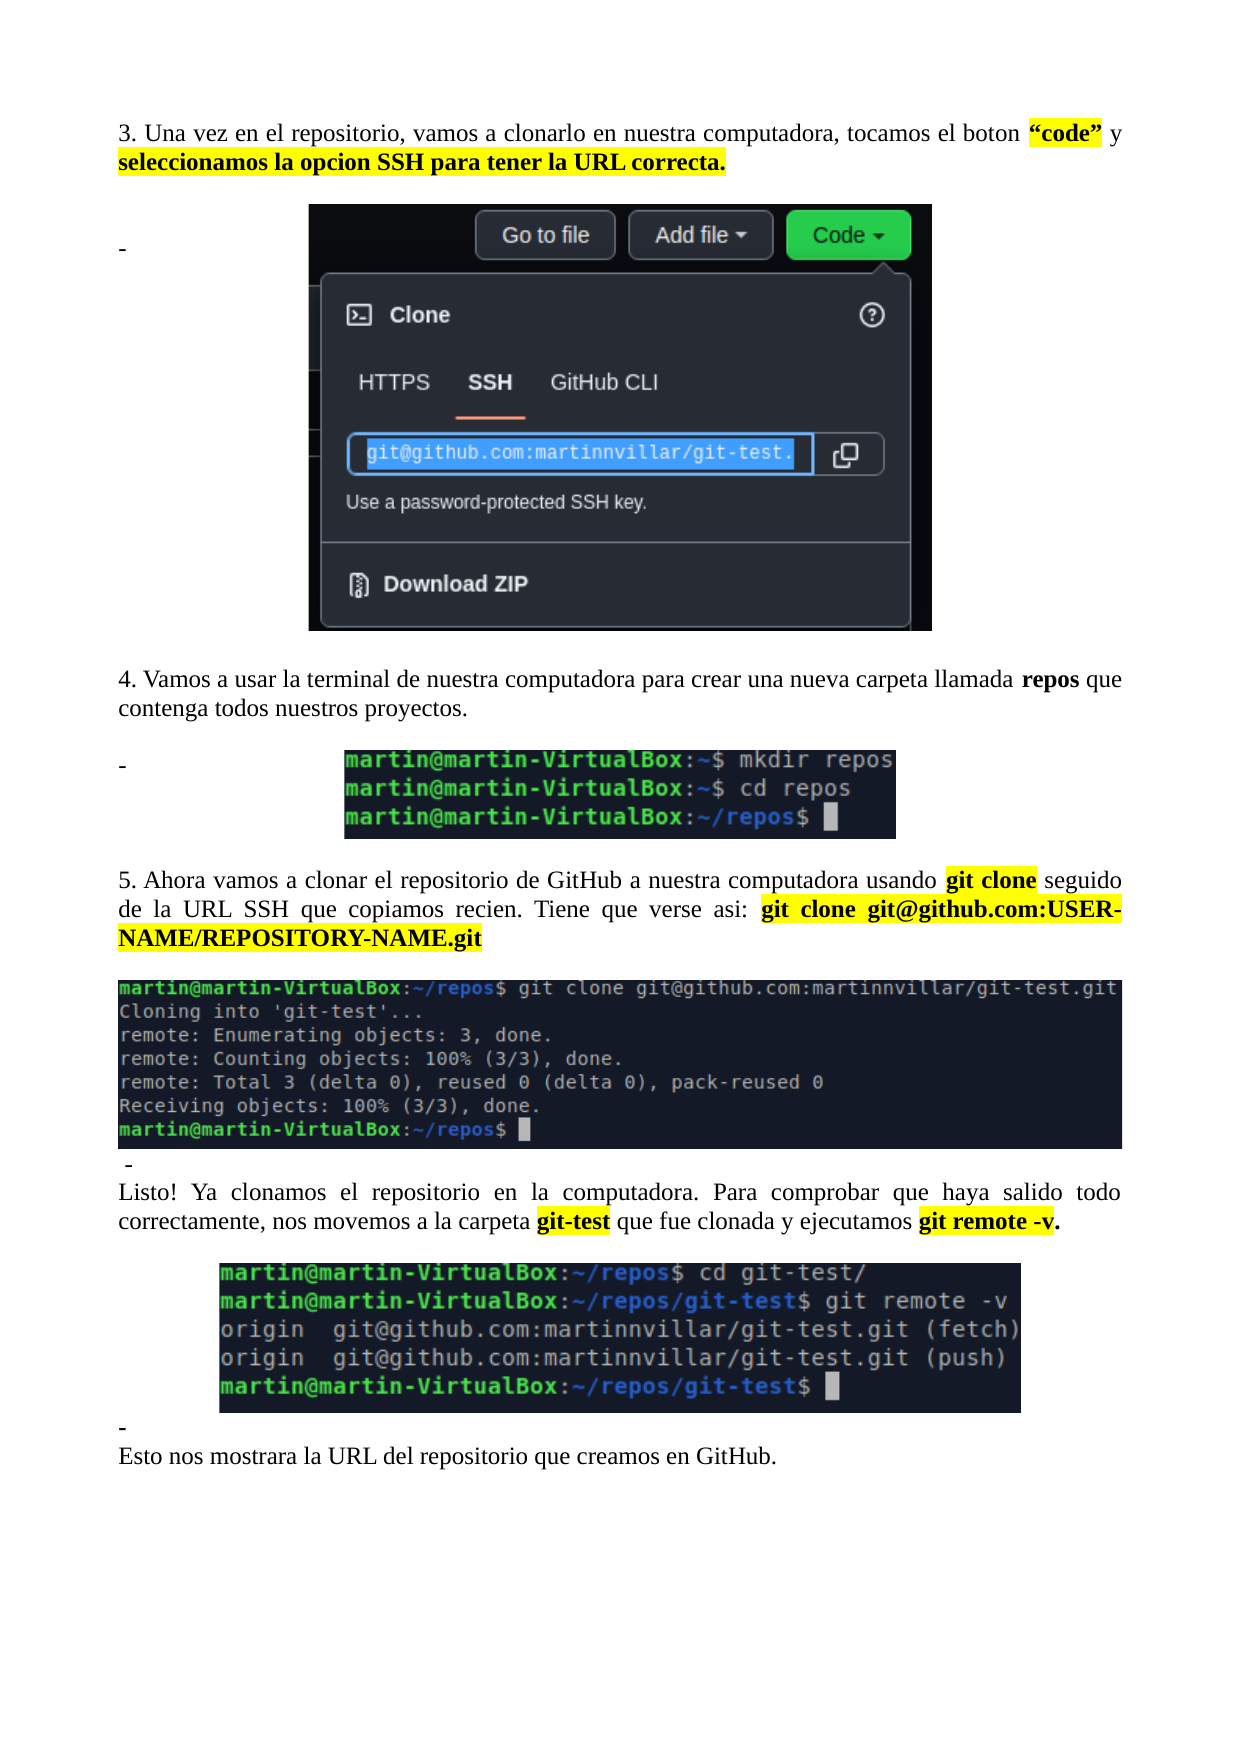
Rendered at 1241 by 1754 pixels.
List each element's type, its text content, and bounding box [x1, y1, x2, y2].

text - [118, 751, 344, 779]
text 3. Una vez en el repositorio, vamos a clonarlo en nuestra computadora, tocamos el boton “code” y seleccionamos la opcion SSH para tener la URL correcta. [118, 118, 1122, 176]
text Listo! Ya clonamos el repositorio en la computadora. Para comprobar que haya salido todo correctamente, nos movemos a la carpeta git-test que fue clonada y ejecutamos git remote -v. [118, 1177, 1122, 1235]
text 5. Ahora vamos a clonar el repositorio de GitHub a nuestra computadora usando git clone seguido de la URL SSH que copiamos recien. Tiene que verse asi: git clone git@github.com:USER-NAME/REPOSITORY-NAME.git [118, 866, 1122, 952]
text 4. Vamos a usar la terminal de nuestra computadora para crear una nueva carpeta llamada repos que contenga todos nuestros proyectos. [118, 664, 1122, 722]
picture [308, 204, 932, 631]
picture [344, 750, 896, 839]
text - [118, 1149, 1122, 1177]
text - [896, 751, 1122, 779]
text - [118, 1264, 1122, 1441]
picture [219, 1263, 1021, 1413]
picture [118, 980, 1123, 1149]
text - [118, 233, 308, 262]
text - [932, 233, 1122, 262]
text Esto nos mostrara la URL del repositorio que creamos en GitHub. [118, 1441, 1122, 1470]
